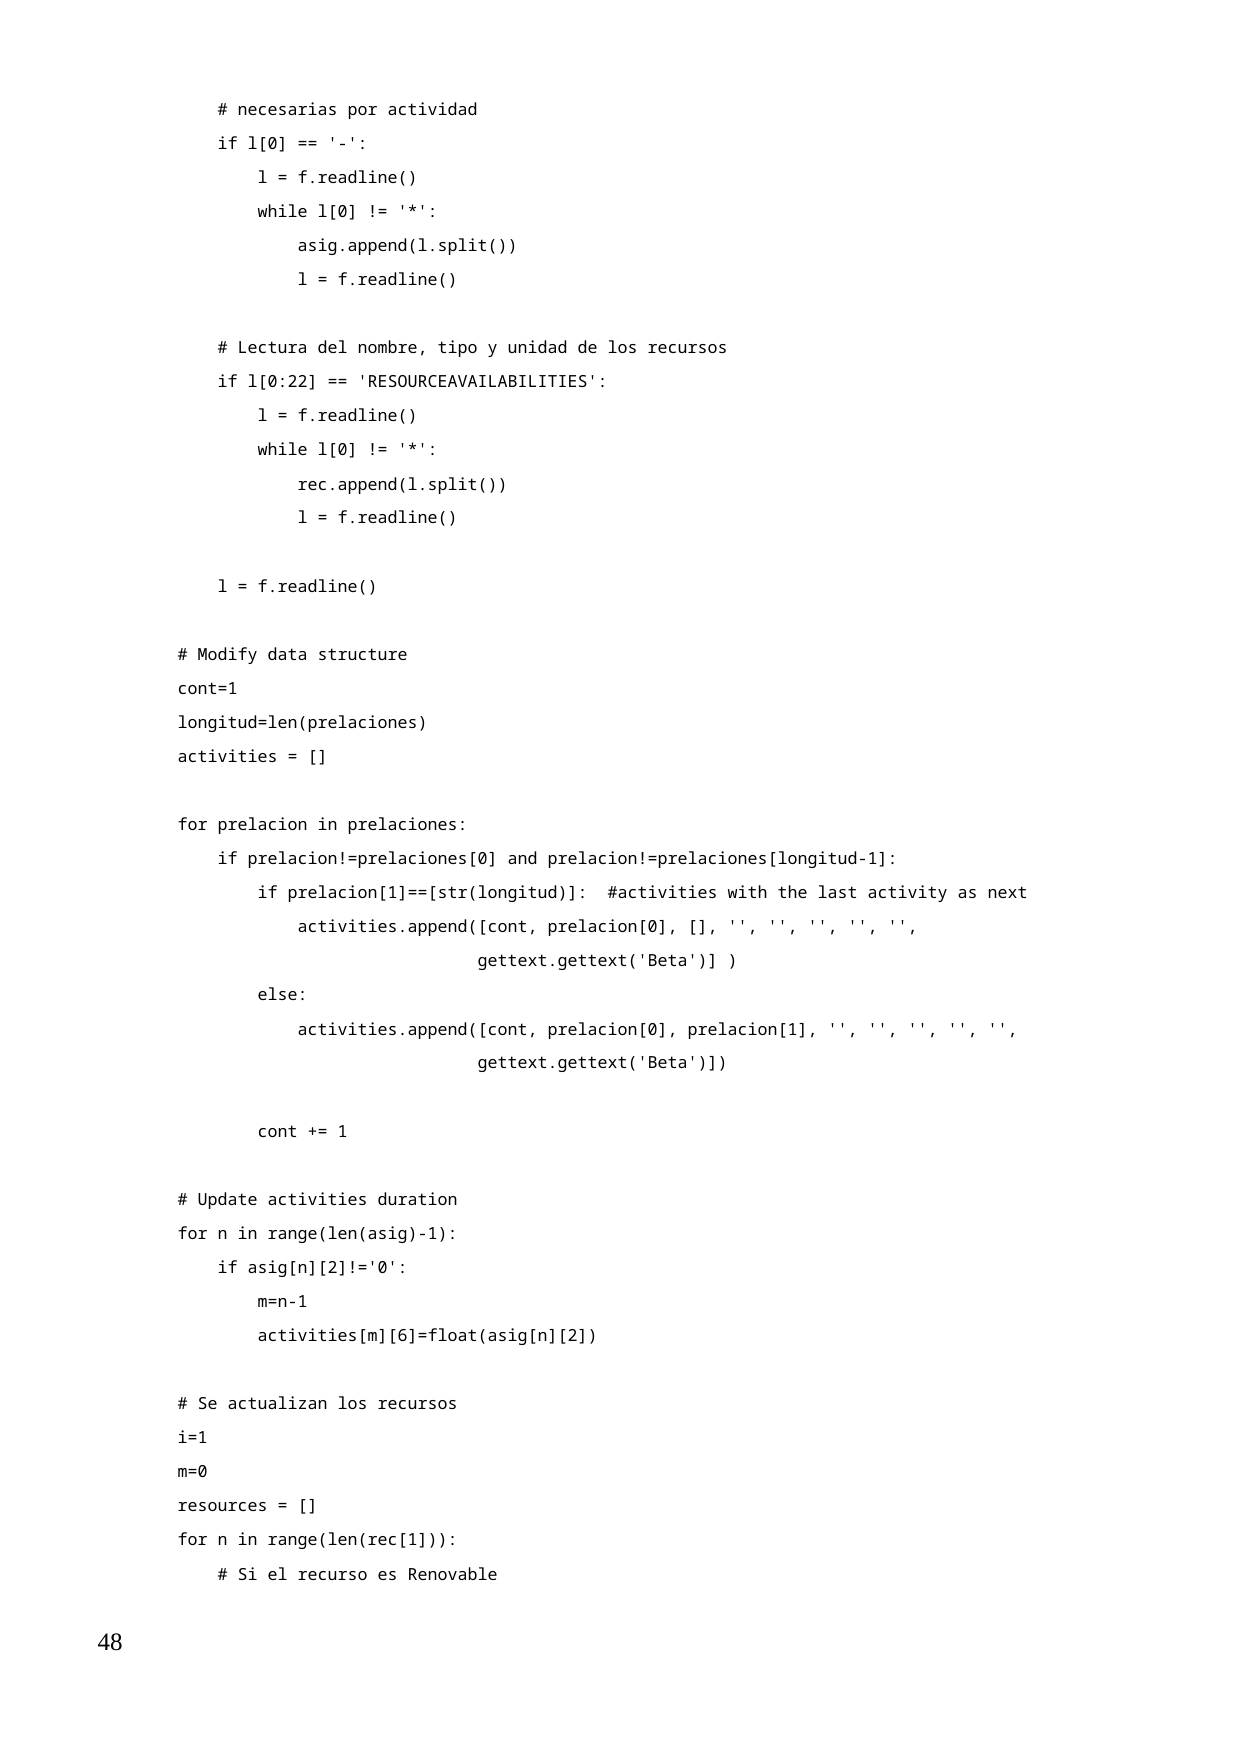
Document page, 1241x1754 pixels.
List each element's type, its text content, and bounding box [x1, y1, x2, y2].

text for n in range(len(asig)-1): [97, 1221, 1113, 1244]
text # Se actualizan los recursos [97, 1392, 1113, 1414]
text l = f.readline() [97, 404, 1113, 427]
text # Lectura del nombre, tipo y unidad de los recursos [97, 336, 1113, 358]
text l = f.readline() [97, 166, 1113, 188]
text for prelacion in prelaciones: [97, 813, 1113, 835]
text activities = [] [97, 744, 1113, 767]
text longitud=len(prelaciones) [97, 711, 1113, 733]
text m=n-1 [97, 1289, 1113, 1312]
text if prelacion[1]==[str(longitud)]: #activities with the last activity as next [97, 881, 1113, 903]
text if l[0] == '-': [97, 131, 1113, 154]
text asig.append(l.split()) [97, 234, 1113, 256]
text while l[0] != '*': [97, 199, 1113, 222]
text gettext.gettext('Beta')]) [97, 1051, 1113, 1074]
text # Si el recurso es Renovable [97, 1562, 1113, 1585]
text if prelacion!=prelaciones[0] and prelacion!=prelaciones[longitud-1]: [97, 847, 1113, 869]
text resources = [] [97, 1494, 1113, 1517]
text l = f.readline() [97, 268, 1113, 290]
text while l[0] != '*': [97, 438, 1113, 461]
text for n in range(len(rec[1])): [97, 1528, 1113, 1551]
text if l[0:22] == 'RESOURCEAVAILABILITIES': [97, 370, 1113, 393]
text # necesarias por actividad [97, 97, 1113, 120]
text i=1 [97, 1426, 1113, 1448]
text activities.append([cont, prelacion[0], [], '', '', '', '', '', [97, 915, 1113, 938]
text cont += 1 [97, 1119, 1113, 1142]
text m=0 [97, 1460, 1113, 1483]
text # Update activities duration [97, 1187, 1113, 1210]
text else: [97, 983, 1113, 1006]
text l = f.readline() [97, 506, 1113, 529]
text l = f.readline() [97, 574, 1113, 597]
text activities[m][6]=float(asig[n][2]) [97, 1324, 1113, 1346]
text rec.append(l.split()) [97, 472, 1113, 495]
text gettext.gettext('Beta')] ) [97, 949, 1113, 972]
text if asig[n][2]!='0': [97, 1256, 1113, 1278]
text cont=1 [97, 676, 1113, 699]
text activities.append([cont, prelacion[0], prelacion[1], '', '', '', '', '', [97, 1017, 1113, 1040]
text # Modify data structure [97, 642, 1113, 665]
